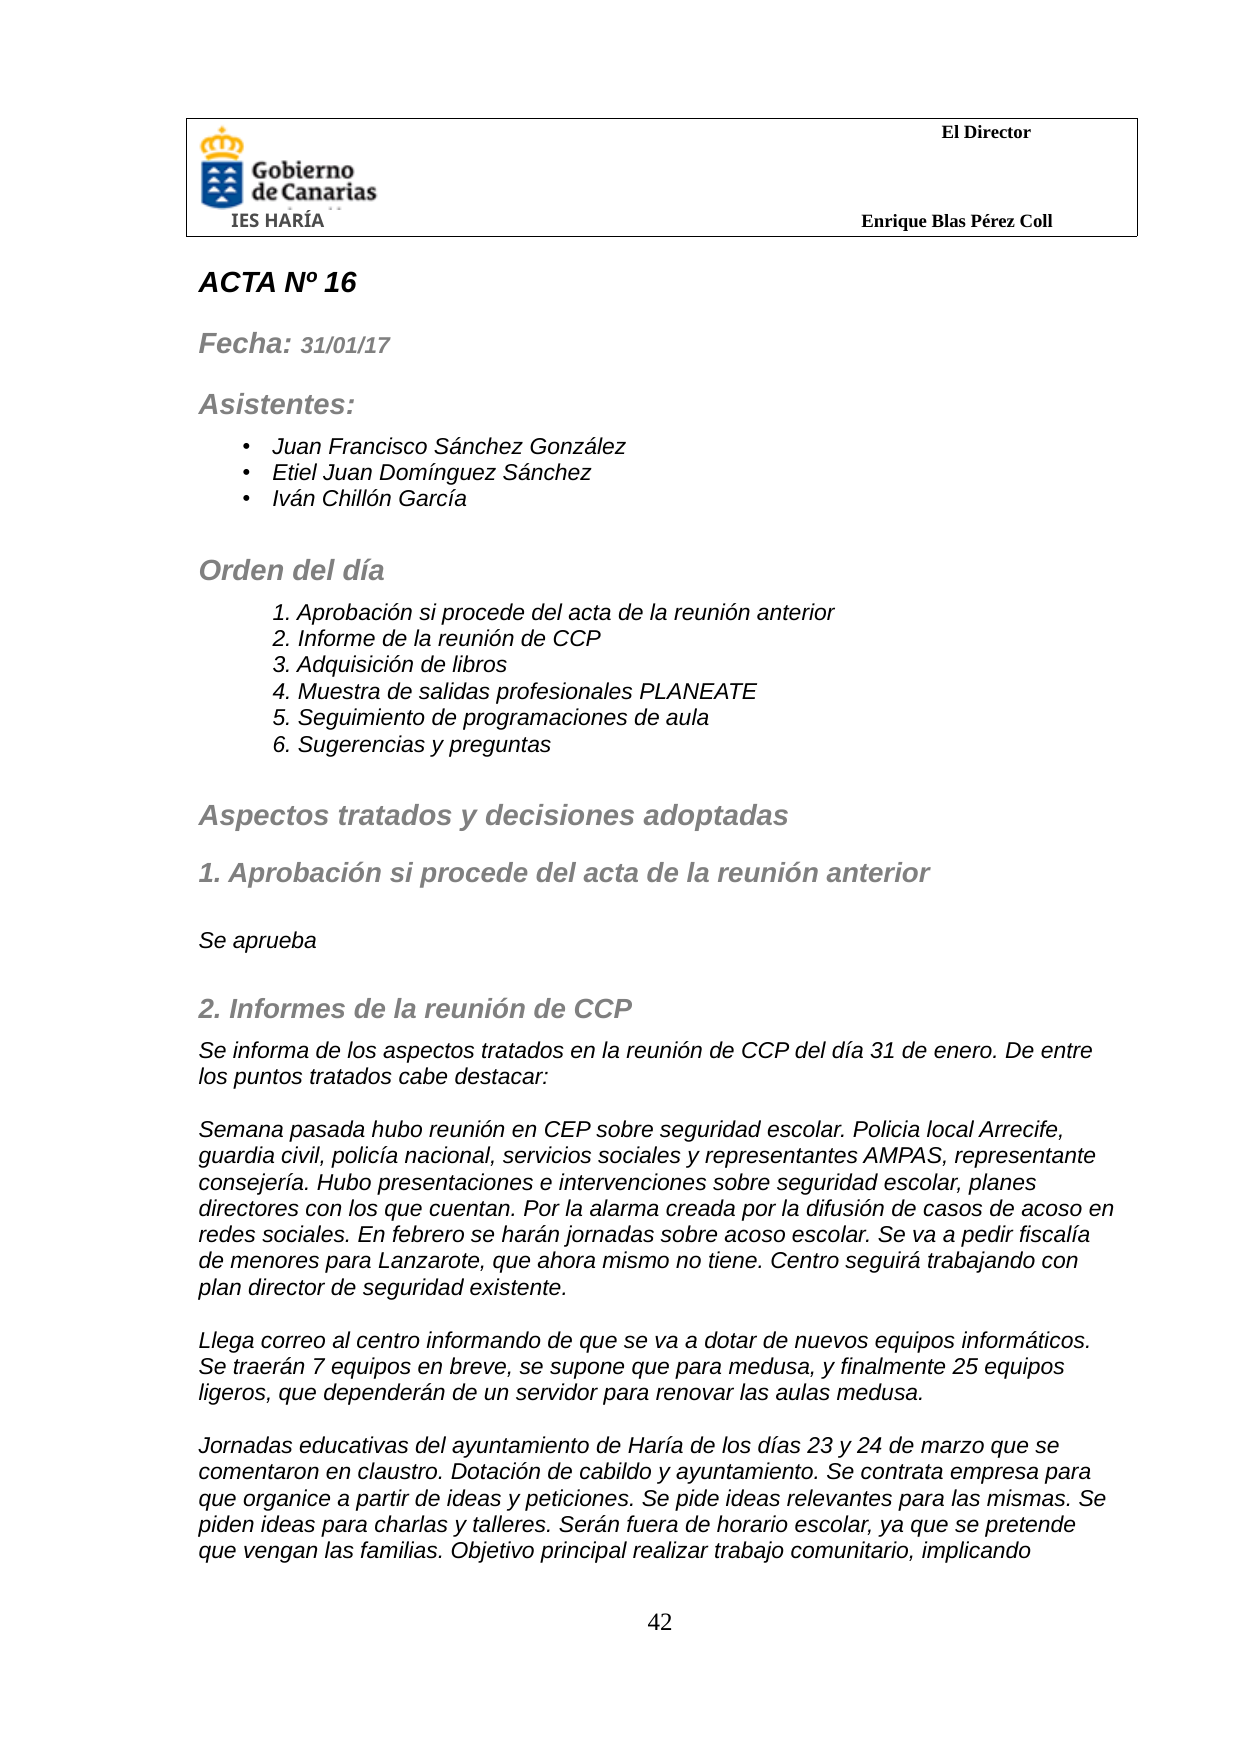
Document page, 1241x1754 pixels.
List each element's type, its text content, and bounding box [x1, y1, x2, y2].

text Jornadas educativas del ayuntamiento de Haría de los días 23 y 24 de marzo que se comentaron en claustro. Dotación de cabildo y ayuntamiento. Se contrata empresa para que organice a partir de ideas y peticiones. Se pide ideas relevantes para las mismas. Se piden ideas para charlas y talleres. Serán fuera de horario escolar, ya que se pretende que vengan las familias. Objetivo principal realizar trabajo comunitario, implicando [198, 1432, 1121, 1564]
text Llega correo al centro informando de que se va a dotar de nuevos equipos informáticos. Se traerán 7 equipos en breve, se supone que para medusa, y finalmente 25 equipos ligeros, que dependerán de un servidor para renovar las aulas medusa. [198, 1327, 1121, 1406]
subtitle 1. Aprobación si procede del acta de la reunión anterior [198, 856, 1121, 888]
subtitle Fecha: 31/01/17 [198, 326, 1121, 359]
text Se aprueba [198, 927, 1121, 953]
text 4. Muestra de salidas profesionales PLANEATE [272, 678, 1121, 704]
list Juan Francisco Sánchez González [242, 433, 1121, 459]
text 3. Adquisición de libros [272, 651, 1121, 678]
text 2. Informe de la reunión de CCP [272, 625, 1121, 651]
subtitle 2. Informes de la reunión de CCP [198, 992, 1121, 1024]
picture [195, 123, 381, 210]
text Se informa de los aspectos tratados en la reunión de CCP del día 31 de enero. De entre los puntos tratados cabe destacar: [198, 1037, 1121, 1089]
subtitle Orden del día [198, 553, 1121, 586]
subtitle ACTA Nº 16 [198, 265, 1121, 299]
text 5. Seguimiento de programaciones de aula [272, 704, 1121, 731]
list Iván Chillón García [242, 485, 1121, 512]
subtitle Asistentes: [198, 387, 1121, 420]
text Semana pasada hubo reunión en CEP sobre seguridad escolar. Policia local Arrecife, guardia civil, policía nacional, servicios sociales y representantes AMPAS, representante consejería. Hubo presentaciones e intervenciones sobre seguridad escolar, planes directores con los que cuentan. Por la alarma creada por la difusión de casos de acoso en redes sociales. En febrero se harán jornadas sobre acoso escolar. Se va a pedir fiscalía de menores para Lanzarote, que ahora mismo no tiene. Centro seguirá trabajando con plan director de seguridad existente. [198, 1116, 1121, 1300]
list Etiel Juan Domínguez Sánchez [242, 459, 1121, 485]
text 6. Sugerencias y preguntas [272, 731, 1121, 757]
text 1. Aprobación si procede del acta de la reunión anterior [272, 599, 1121, 625]
subtitle Aspectos tratados y decisiones adoptadas [198, 798, 1121, 831]
